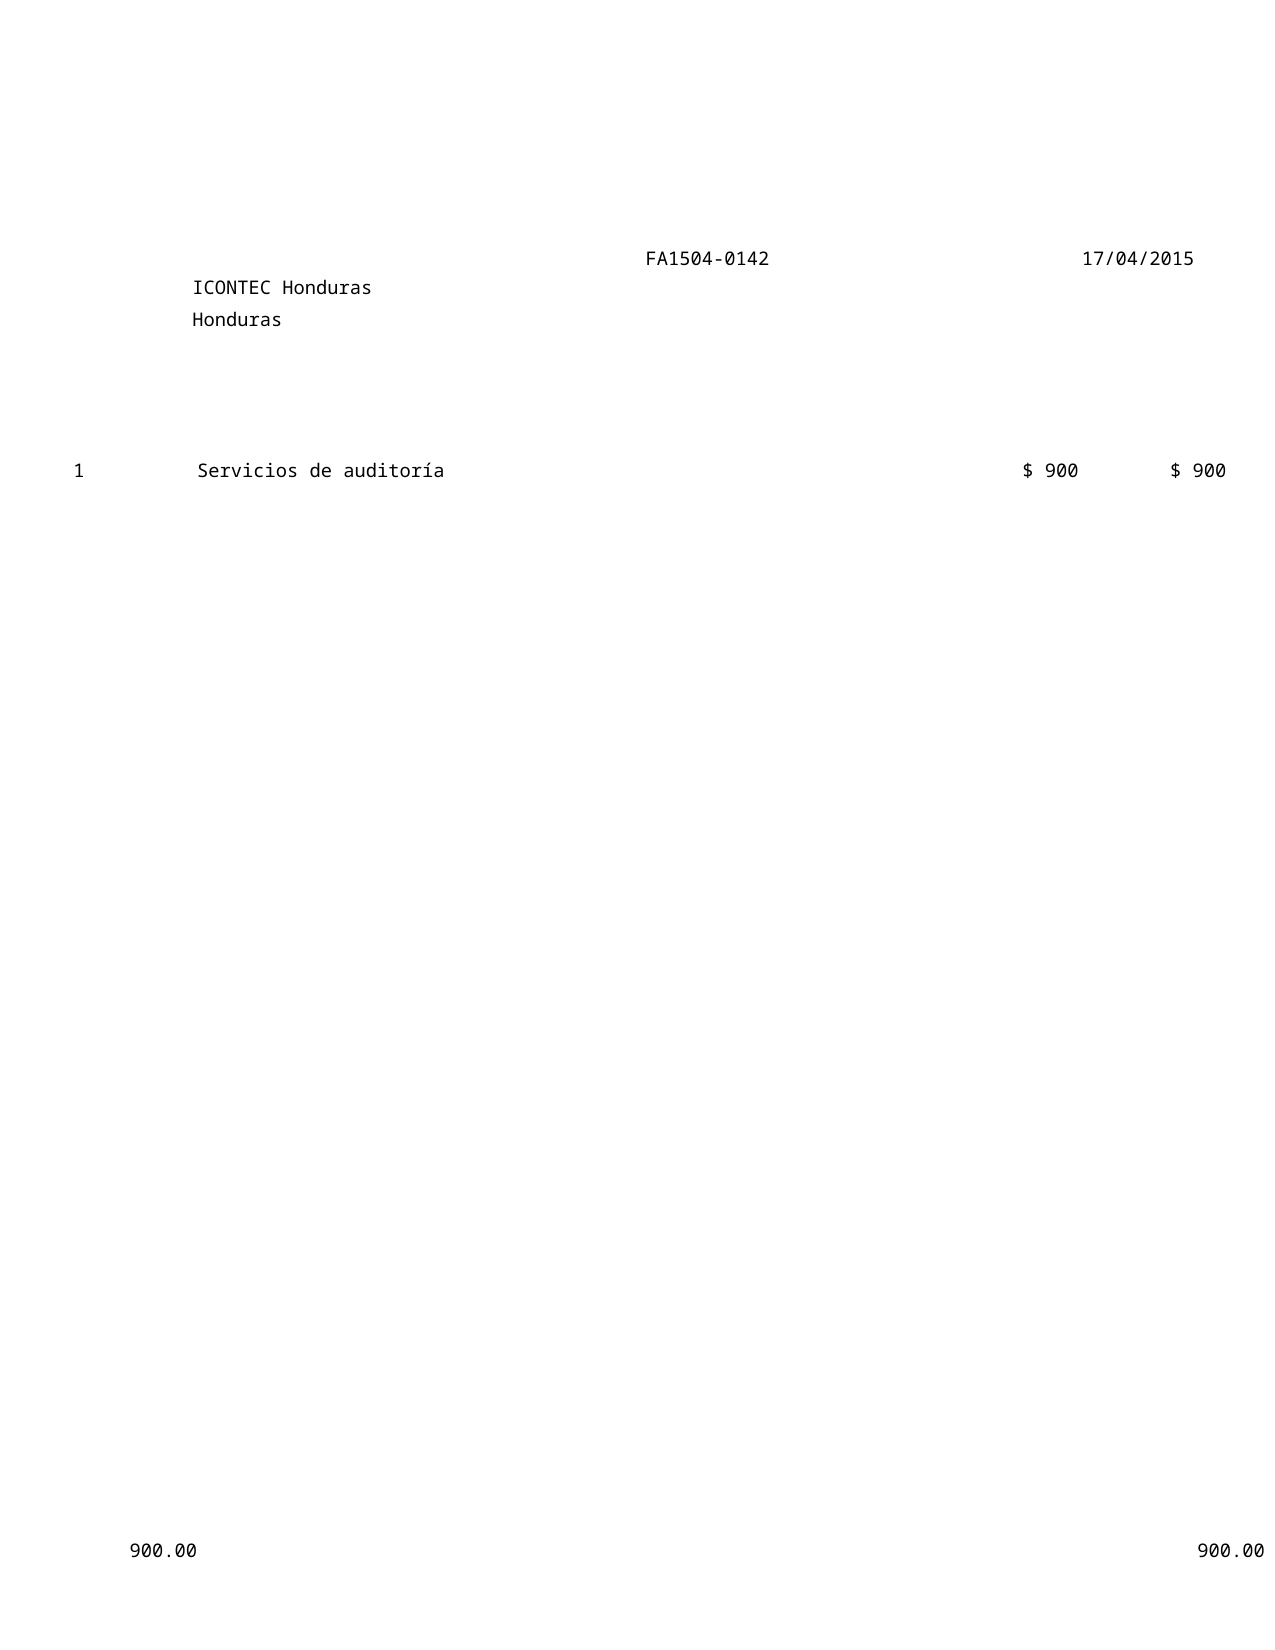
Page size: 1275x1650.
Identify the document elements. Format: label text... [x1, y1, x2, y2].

text 1 Servicios de auditoría $ 900 $ 900 [0, 458, 1271, 483]
text FA1504-0142 17/04/2015 [118, 246, 1271, 271]
text 900.00 900.00 [118, 1537, 1271, 1563]
text ICONTEC Honduras [118, 274, 1271, 300]
text Honduras [118, 306, 1271, 331]
